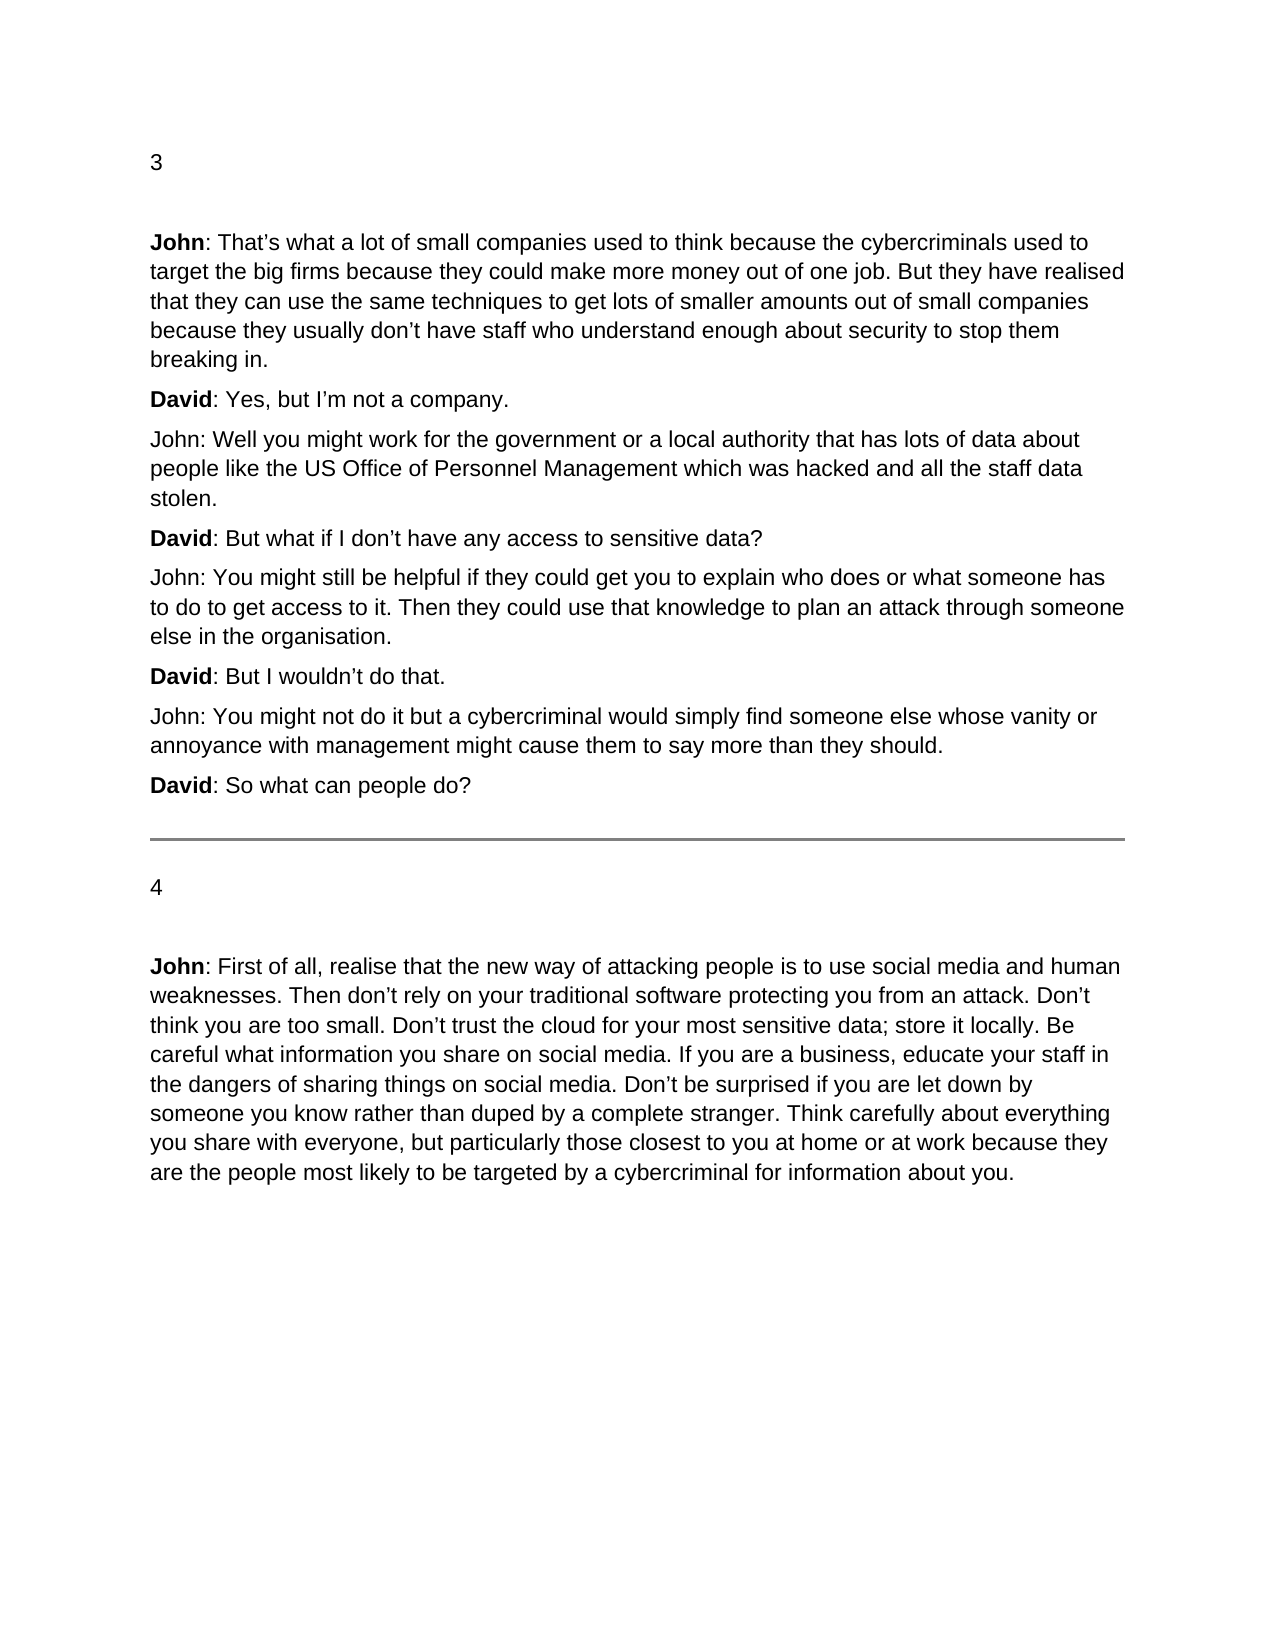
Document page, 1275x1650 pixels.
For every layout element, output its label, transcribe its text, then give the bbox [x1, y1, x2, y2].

text John: First of all, realise that the new way of attacking people is to use social media and human weaknesses. Then don’t rely on your traditional software protecting you from an attack. Don’t think you are too small. Don’t trust the cloud for your most sensitive data; store it locally. Be careful what information you share on social media. If you are a business, educate your staff in the dangers of sharing things on social media. Don’t be surprised if you are let down by someone you know rather than duped by a complete stranger. Think carefully about everything you share with everyone, but particularly those closest to you at home or at work because they are the people most likely to be targeted by a cybercriminal for information about you. [150, 954, 1125, 1185]
text 4 [150, 874, 1125, 900]
text David: But I wouldn’t do that. [150, 663, 1125, 689]
text David: But what if I don’t have any access to sensitive data? [150, 525, 1125, 551]
text John: You might not do it but a cybercriminal would simply find someone else whose vanity or annoyance with management might cause them to say more than they should. [150, 703, 1125, 758]
text 3 [150, 150, 1125, 176]
text John: You might still be helpful if they could get you to explain who does or what someone has to do to get access to it. Then they could use that knowledge to plan an attack through someone else in the organisation. [150, 565, 1125, 649]
text John: Well you might work for the government or a local authority that has lots of data about people like the US Office of Personnel Management which was hacked and all the staff data stolen. [150, 427, 1125, 511]
text John: That’s what a lot of small companies used to think because the cybercriminals used to target the big firms because they could make more money out of one job. But they have realised that they can use the same techniques to get lots of smaller amounts out of small companies because they usually don’t have staff who understand enough about security to stop them breaking in. [150, 229, 1125, 373]
text David: So what can people do? [150, 772, 1125, 798]
text David: Yes, but I’m not a company. [150, 387, 1125, 412]
